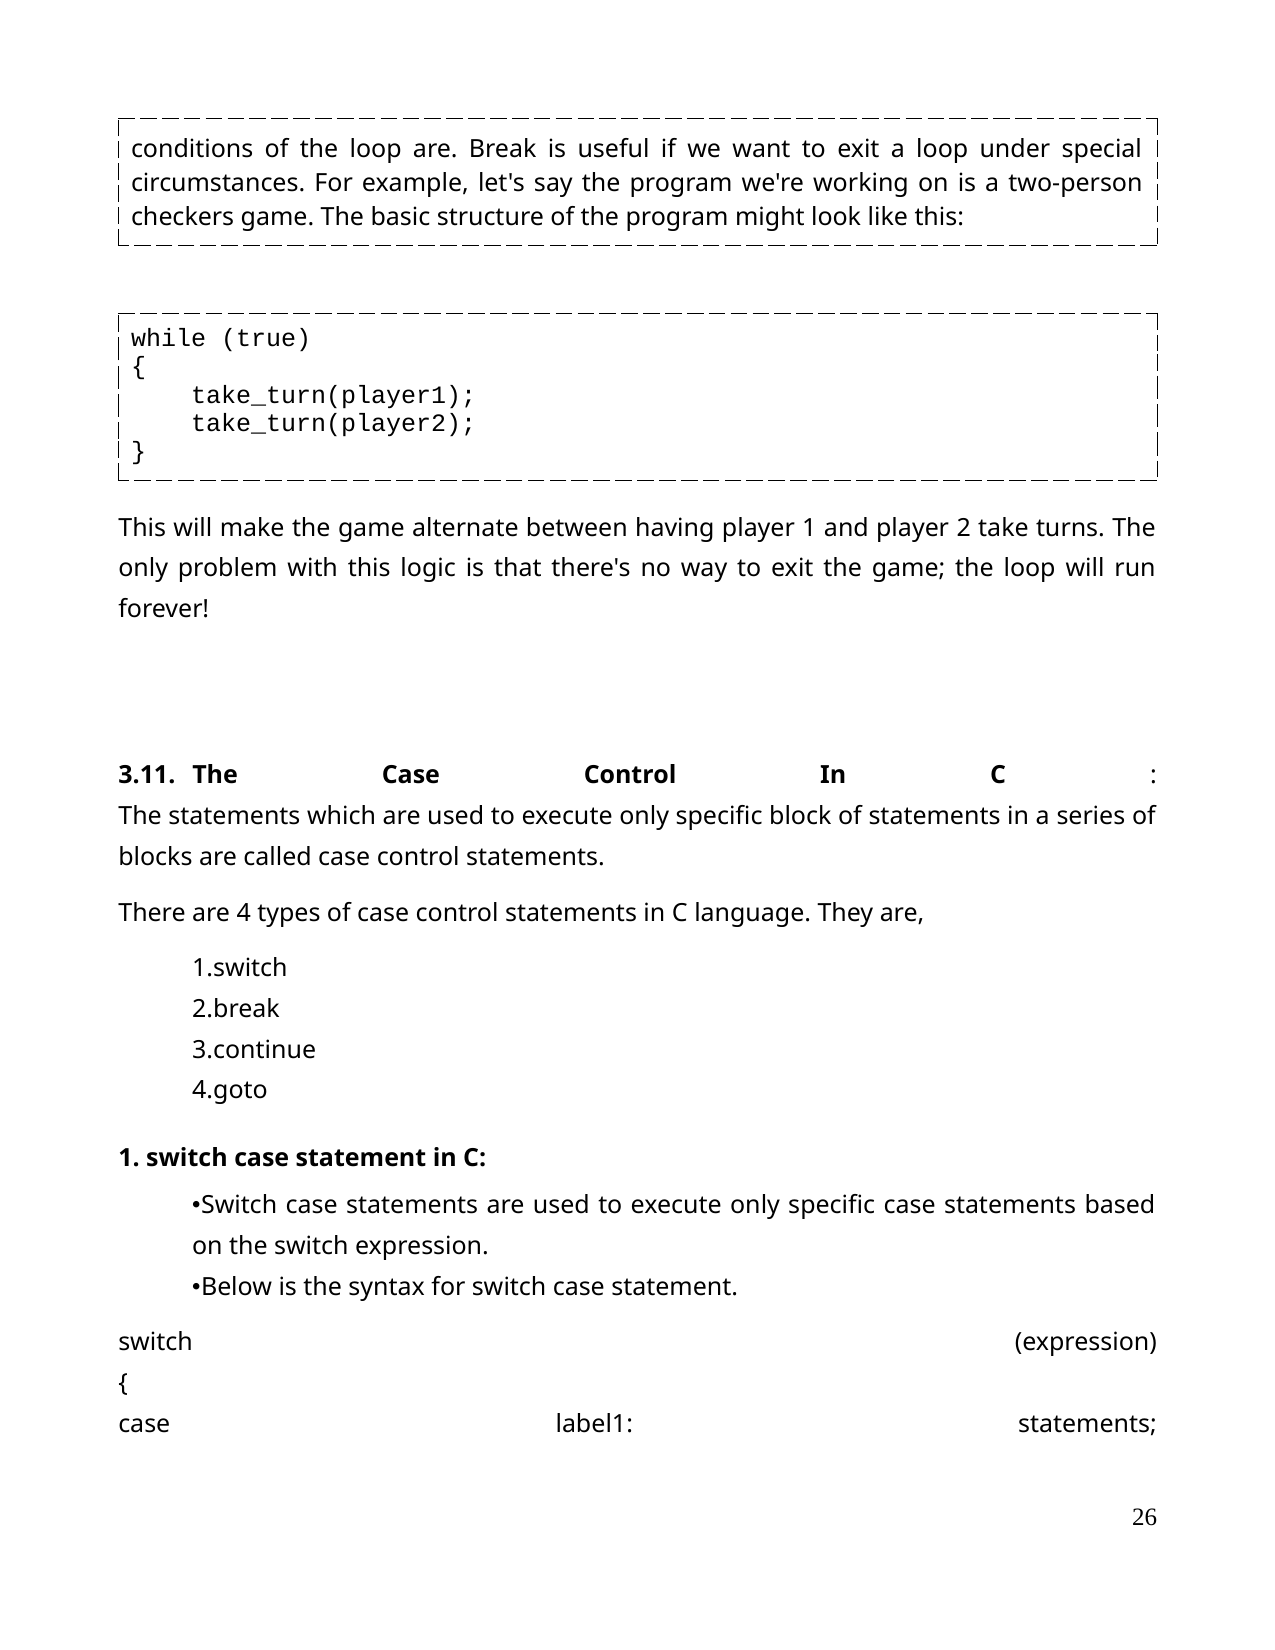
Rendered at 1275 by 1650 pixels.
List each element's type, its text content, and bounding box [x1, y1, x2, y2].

list break [118, 991, 1157, 1024]
text conditions of the loop are. Break is useful if we want to exit a loop under special circumstances. For example, let's say the program we're working on is a two-person checkers game. The basic structure of the program might look like this: [118, 118, 1157, 246]
list Switch case statements are used to execute only specific case statements based on the switch expression. [118, 1187, 1157, 1262]
list goto [118, 1072, 1157, 1106]
text There are 4 types of case control statements in C language. They are, [118, 894, 1157, 928]
text take_turn(player1); [118, 369, 1157, 398]
text } [118, 426, 1157, 480]
text switch (expression) { case label1: statements; [118, 1324, 1157, 1439]
list Below is the syntax for switch case statement. [118, 1268, 1157, 1302]
list continue [118, 1031, 1157, 1065]
text 3.11. The Case Control In C : The statements which are used to execute only specific block of statements in a series of blocks are called case control statements. [118, 757, 1157, 873]
subtitle 1. switch case statement in C: [118, 1140, 1157, 1174]
text take_turn(player2); [118, 398, 1157, 426]
list switch [118, 950, 1157, 984]
text { [118, 341, 1157, 369]
text This will make the game alternate between having player 1 and player 2 take turns. The only problem with this logic is that there's no way to exit the game; the loop will run forever! [118, 509, 1157, 625]
text while (true) [118, 313, 1157, 341]
